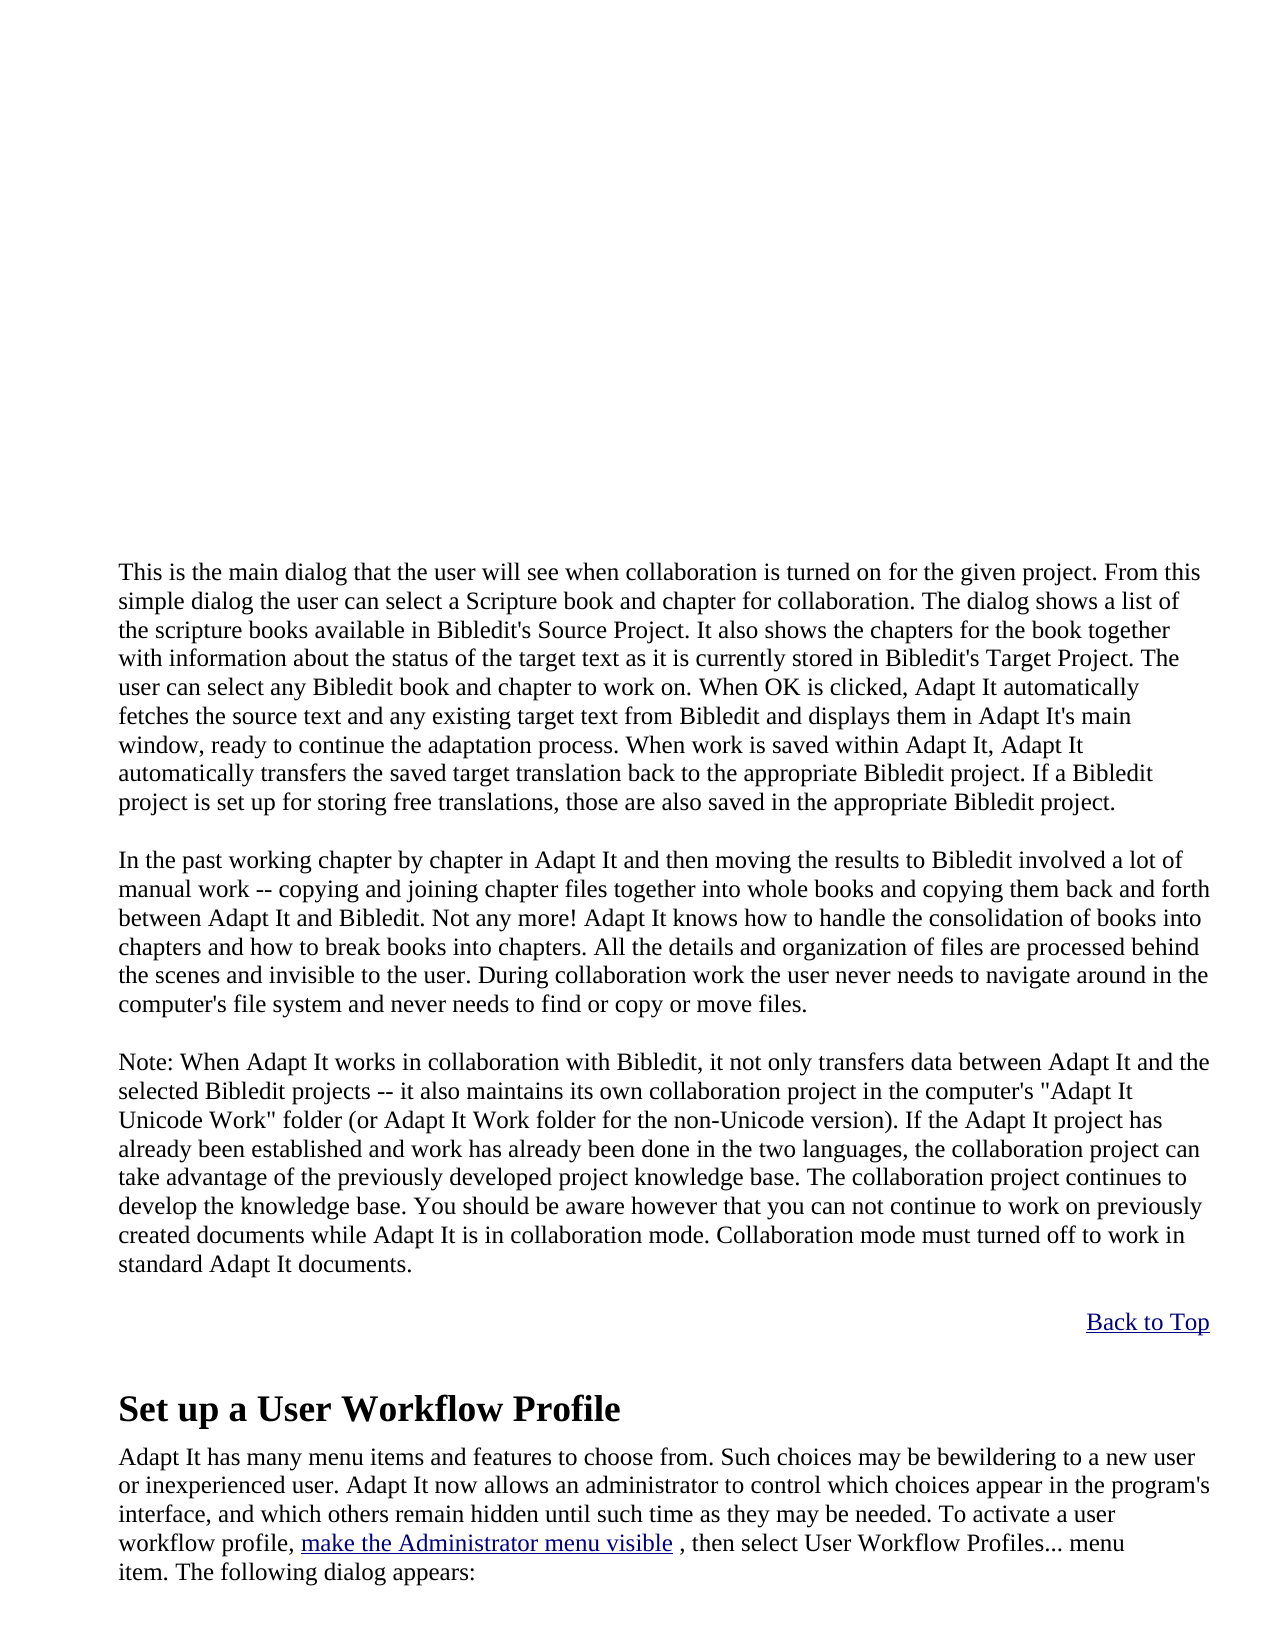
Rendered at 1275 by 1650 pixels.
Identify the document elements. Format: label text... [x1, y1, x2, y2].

text Note: When Adapt It works in collaboration with Bibledit, it not only transfers data between Adapt It and the selected Bibledit projects -- it also maintains its own collaboration project in the computer's "Adapt It Unicode Work" folder (or Adapt It Work folder for the non-Unicode version). If the Adapt It project has already been established and work has already been done in the two languages, the collaboration project can take advantage of the previously developed project knowledge base. The collaboration project continues to develop the knowledge base. You should be aware however that you can not continue to work on previously created documents while Adapt It is in collaboration mode. Collaboration mode must turned off to work in standard Adapt It documents. [118, 1047, 1216, 1277]
subtitle Set up a User Workflow Profile [118, 1386, 1216, 1429]
text This is the main dialog that the user will see when collaboration is turned on for the given project. From this simple dialog the user can select a Scripture book and chapter for collaboration. The dialog shows a list of the scripture books available in Bibledit's Source Project. It also shows the chapters for the book together with information about the status of the target text as it is currently stored in Bibledit's Target Project. The user can select any Bibledit book and chapter to work on. When OK is clicked, Adapt It automatically fetches the source text and any existing target text from Bibledit and displays them in Adapt It's main window, ready to continue the adaptation process. When work is saved within Adapt It, Adapt It automatically transfers the saved target translation back to the appropriate Bibledit project. If a Bibledit project is set up for storing free translations, those are also saved in the appropriate Bibledit project. [118, 557, 1216, 816]
text Adapt It has many menu items and features to choose from. Such choices may be bewildering to a new user or inexperienced user. Adapt It now allows an administrator to control which choices appear in the program's interface, and which others remain hidden until such time as they may be needed. To activate a user workflow profile, make the Administrator menu visible , then select User Workflow Profiles... menu item. The following dialog appears: [118, 1442, 1216, 1585]
text In the past working chapter by chapter in Adapt It and then moving the results to Bibledit involved a lot of manual work -- copying and joining chapter files together into whole books and copying them back and forth between Adapt It and Bibledit. Not any more! Adapt It knows how to handle the consolidation of books into chapters and how to break books into chapters. All the details and organization of files are processed behind the scenes and invisible to the user. During collaboration work the user never needs to navigate around in the computer's file system and never needs to find or copy or move files. [118, 846, 1216, 1018]
text Back to Top [118, 1307, 1216, 1336]
